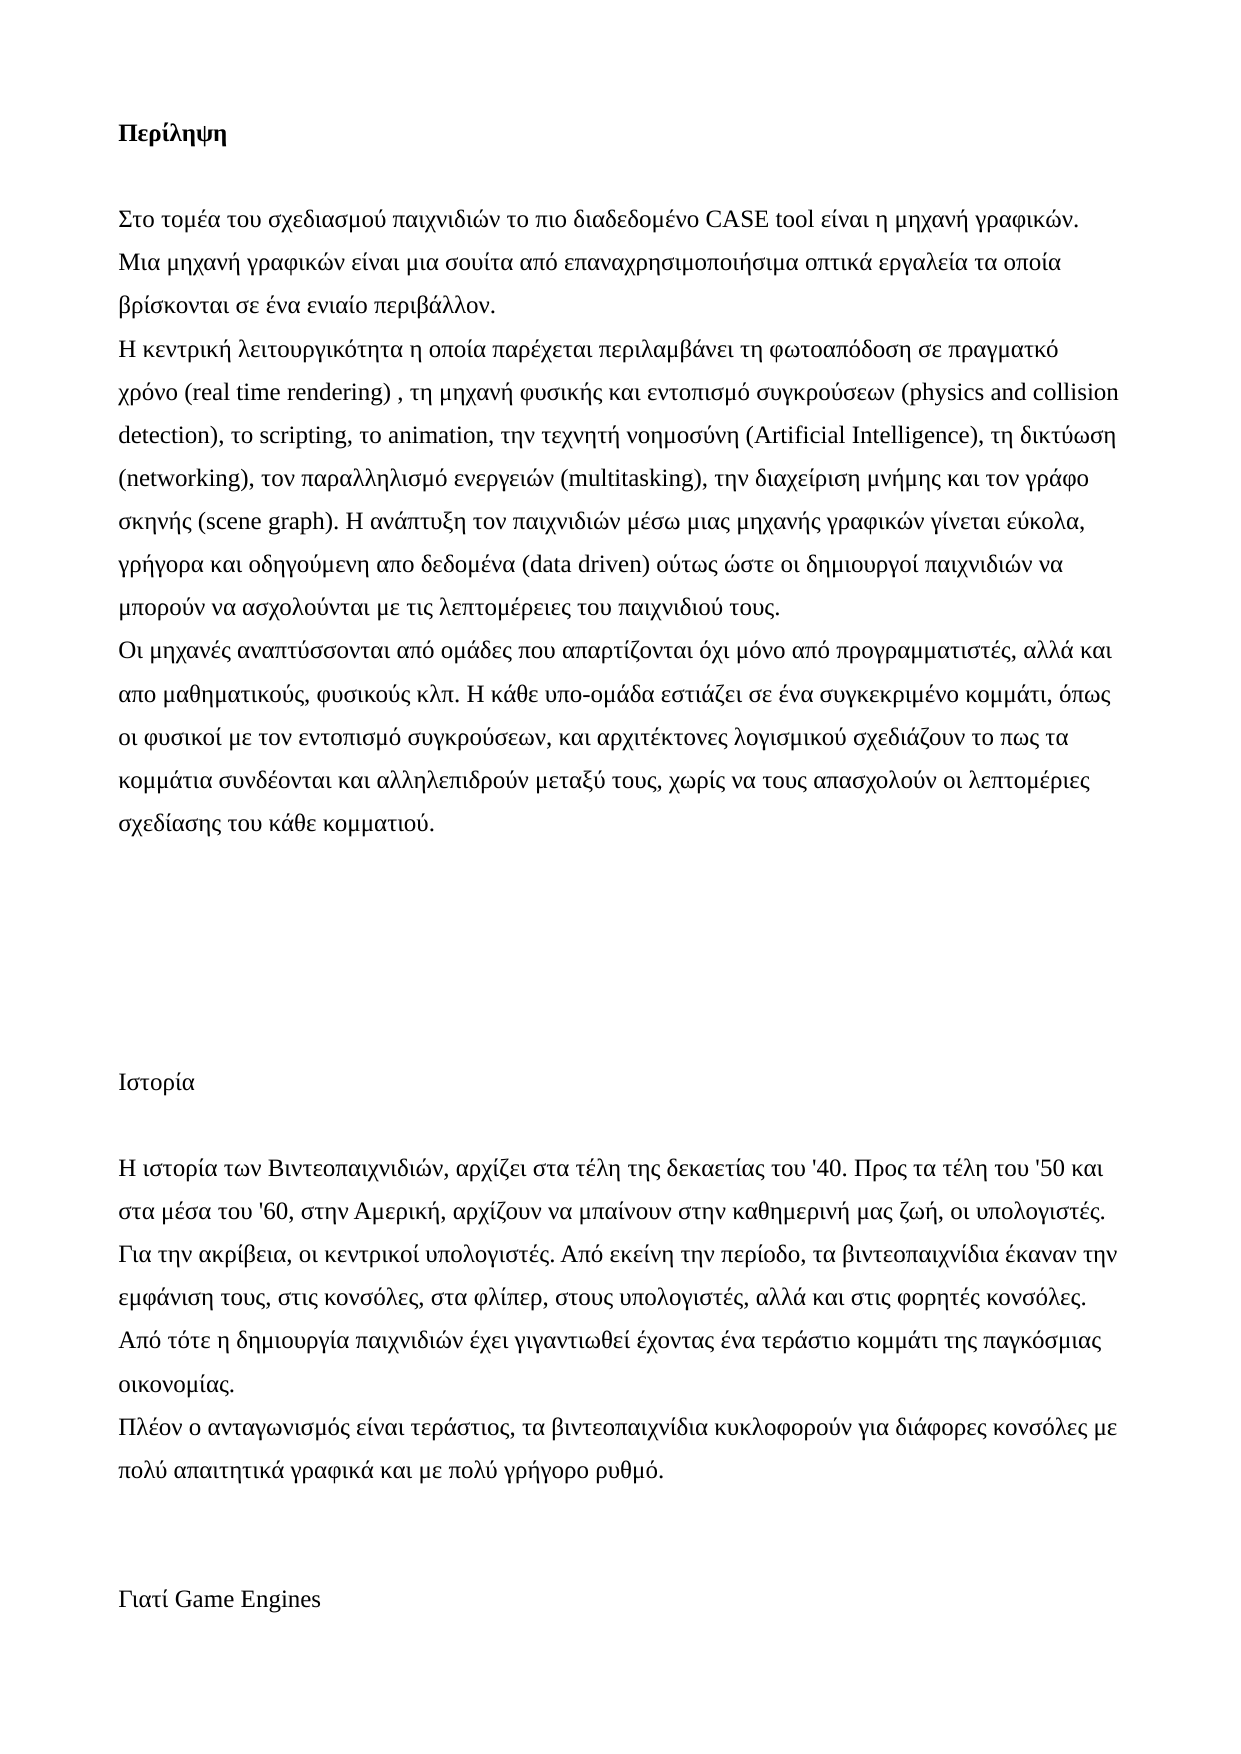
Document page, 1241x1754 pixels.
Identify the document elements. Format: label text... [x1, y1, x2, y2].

text Οι μηχανές αναπτύσσονται από ομάδες που απαρτίζονται όχι μόνο από προγραμματιστές, αλλά και απο μαθηματικούς, φυσικούς κλπ. Η κάθε υπο-ομάδα εστιάζει σε ένα συγκεκριμένο κομμάτι, όπως οι φυσικοί με τον εντοπισμό συγκρούσεων, και αρχιτέκτονες λογισμικού σχεδιάζουν το πως τα κομμάτια συνδέονται και αλληλεπιδρούν μεταξύ τους, χωρίς να τους απασχολούν οι λεπτομέριες σχεδίασης του κάθε κομματιού. [118, 636, 1122, 837]
text Περίληψη Στο τομέα του σχεδιασμού παιχνιδιών το πιο διαδεδομένο CASE tool είναι η μηχανή γραφικών. Μια μηχανή γραφικών είναι μια σουίτα από επαναχρησιμοποιήσιμα οπτικά εργαλεία τα οποία βρίσκονται σε ένα ενιαίο περιβάλλον. Η κεντρική λειτουργικότητα η οποία παρέχεται περιλαμβάνει τη φωτοαπόδοση σε πραγματκό χρόνο (real time rendering) , τη μηχανή φυσικής και εντοπισμό συγκρούσεων (physics and collision detection), το scripting, το animation, την τεχνητή νοημοσύνη (Artificial Intelligence), τη δικτύωση (networking), τον παραλληλισμό ενεργειών (multitasking), την διαχείριση μνήμης και τον γράφο σκηνής (scene graph). Η ανάπτυξη τον παιχνιδιών μέσω μιας μηχανής γραφικών γίνεται εύκολα, γρήγορα και οδηγούμενη απο δεδομένα (data driven) ούτως ώστε οι δημιουργοί παιχνιδιών να μπορούν να ασχολούνται με τις λεπτομέρειες του παιχνιδιού τους. [118, 118, 1122, 621]
text Η ιστορία των Βιντεοπαιχνιδιών, αρχίζει στα τέλη της δεκαετίας του '40. Προς τα τέλη του '50 και στα μέσα του '60, στην Αμερική, αρχίζουν να μπαίνουν στην καθημερινή μας ζωή, οι υπολογιστές. Για την ακρίβεια, οι κεντρικοί υπολογιστές. Από εκείνη την περίοδο, τα βιντεοπαιχνίδια έκαναν την εμφάνιση τους, στις κονσόλες, στα φλίπερ, στους υπολογιστές, αλλά και στις φορητές κονσόλες. Από τότε η δημιουργία παιχνιδιών έχει γιγαντιωθεί έχοντας ένα τεράστιο κομμάτι της παγκόσμιας οικονομίας. [118, 1153, 1122, 1397]
text Πλέον ο ανταγωνισμός είναι τεράστιος, τα βιντεοπαιχνίδια κυκλοφορούν για διάφορες κονσόλες με πολύ απαιτητικά γραφικά και με πολύ γρήγορο ρυθμό. [118, 1412, 1122, 1484]
text Γιατί Game Engines [118, 1584, 1122, 1613]
text Ιστορία [118, 1067, 1122, 1096]
